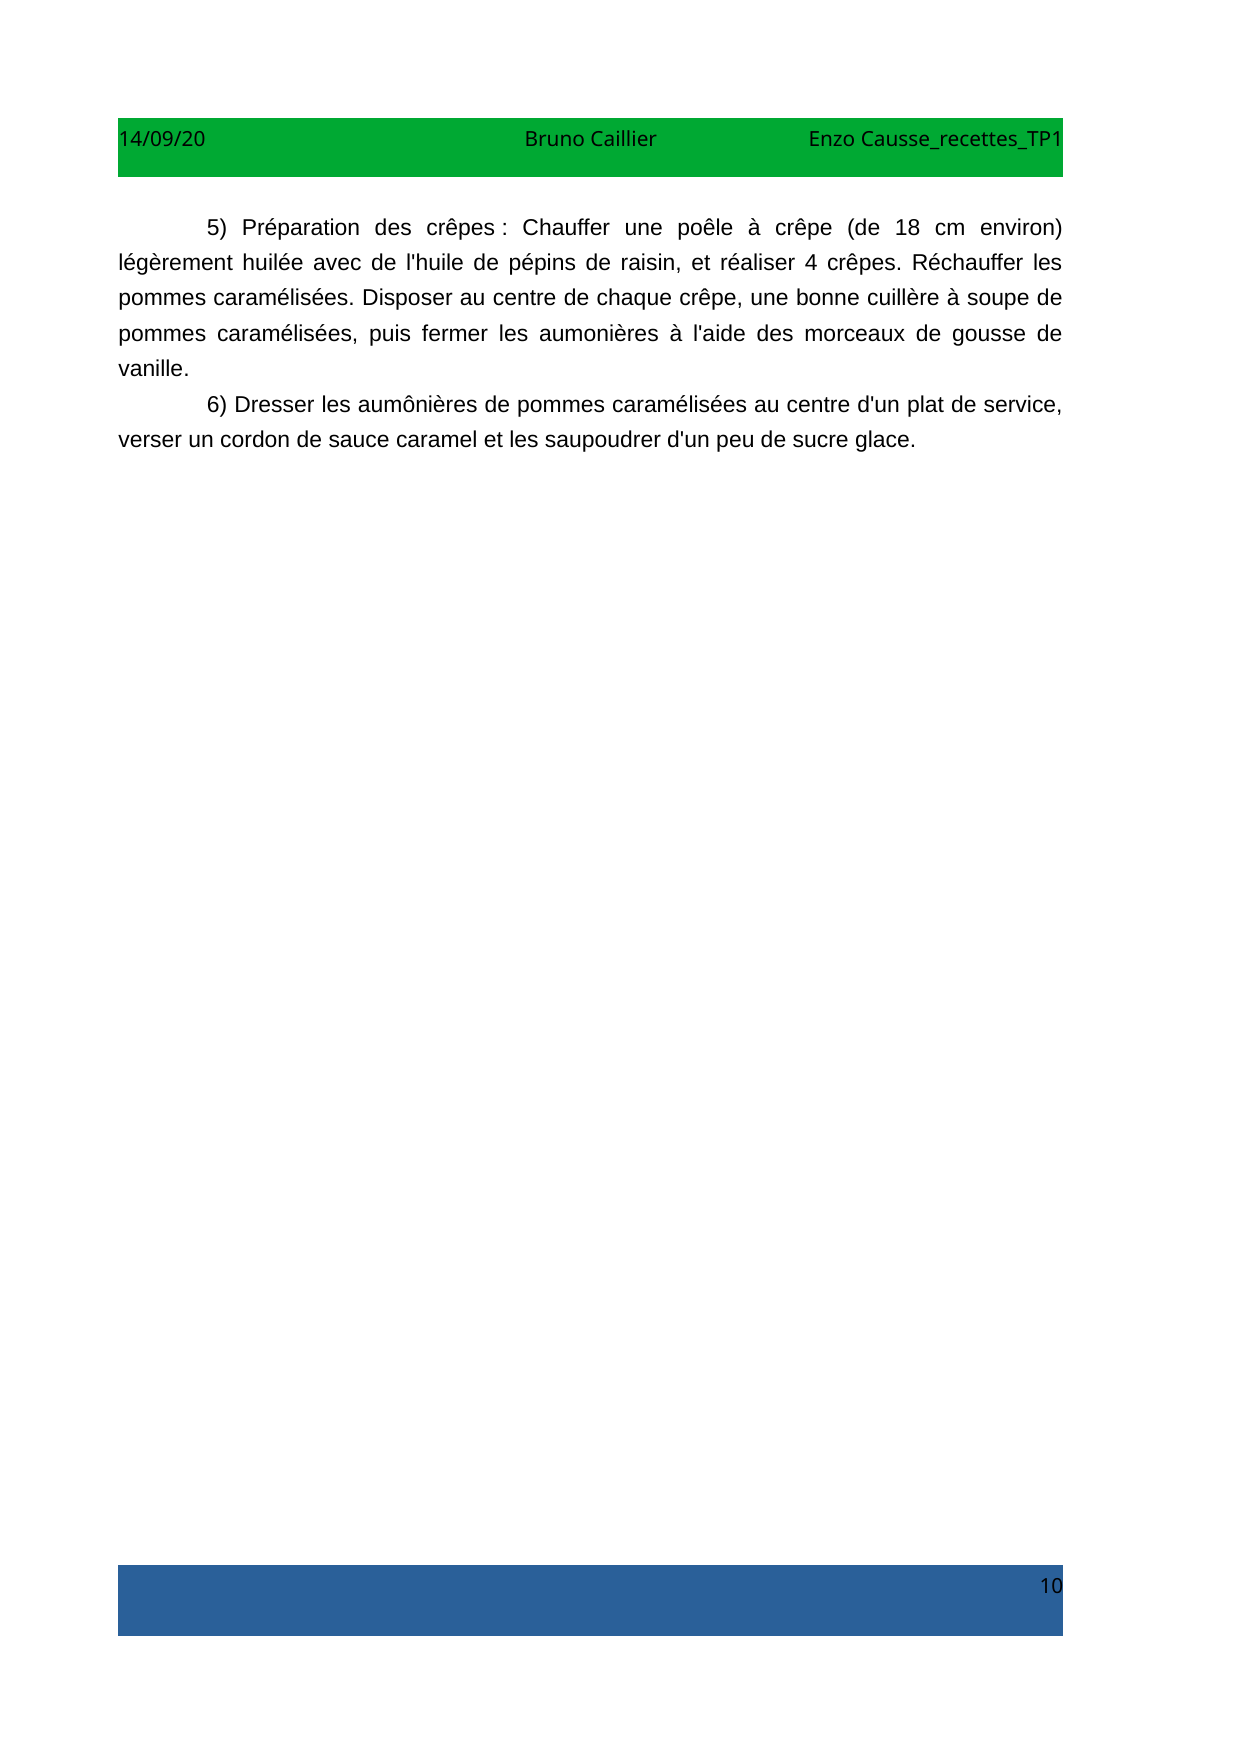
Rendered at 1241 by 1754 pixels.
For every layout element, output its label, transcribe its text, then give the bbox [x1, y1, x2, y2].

text 6) Dresser les aumônières de pommes caramélisées au centre d'un plat de service, verser un cordon de sauce caramel et les saupoudrer d'un peu de sucre glace. [118, 384, 1063, 454]
text 5) Préparation des crêpes : Chauffer une poêle à crêpe (de 18 cm environ) légèrement huilée avec de l'huile de pépins de raisin, et réaliser 4 crêpes. Réchauffer les pommes caramélisées. Disposer au centre de chaque crêpe, une bonne cuillère à soupe de pommes caramélisées, puis fermer les aumonières à l'aide des morceaux de gousse de vanille. [118, 207, 1063, 384]
